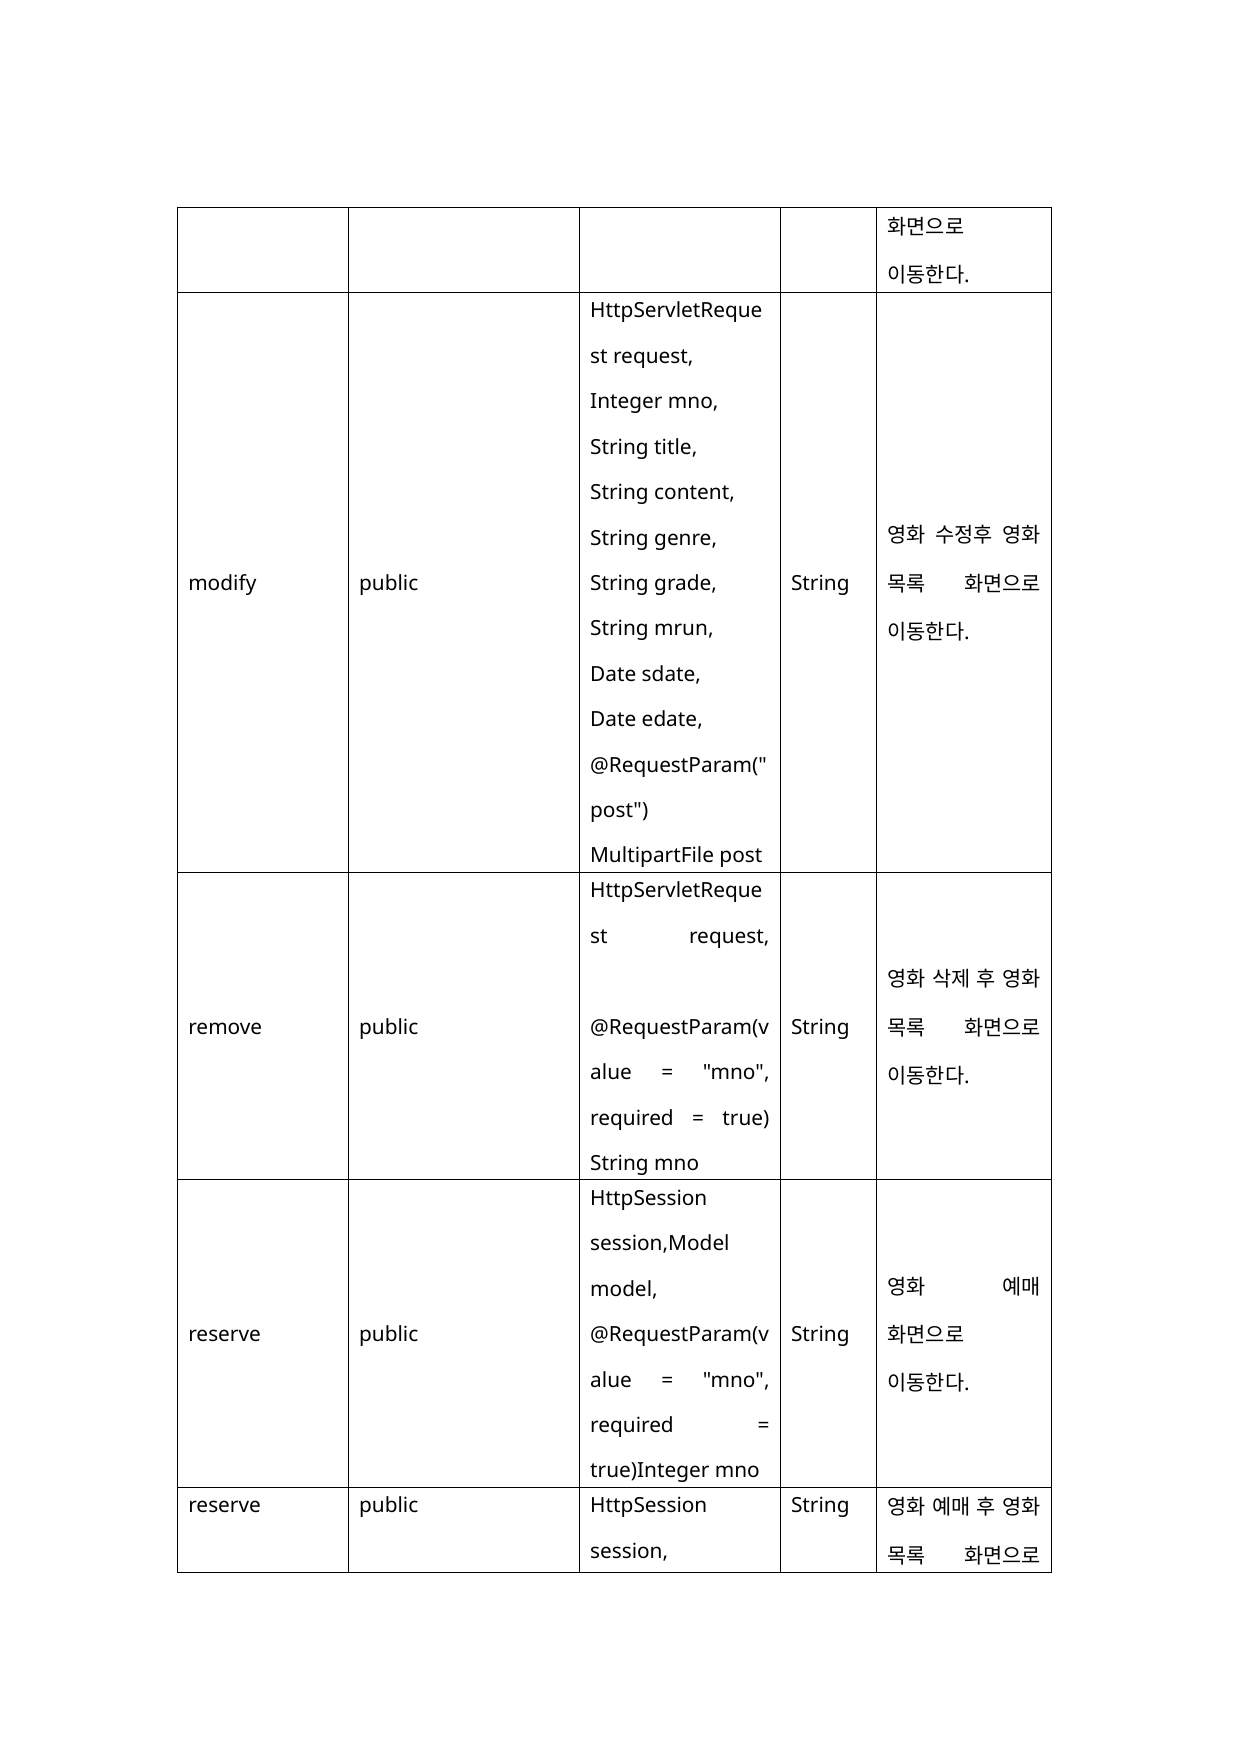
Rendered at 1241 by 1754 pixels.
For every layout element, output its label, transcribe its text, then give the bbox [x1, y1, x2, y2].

table_cell [349, 208, 579, 292]
table_cell 영화 예매 화면으로 이동한다. [877, 1180, 1051, 1487]
table_cell HttpServletRequest request, @RequestParam(value = "mno", required = true) String mno [580, 873, 780, 1179]
table_cell String [781, 1180, 876, 1487]
table_cell 화면으로 이동한다. [877, 208, 1051, 292]
table_cell 영화 예매 후 영화 목록 화면으로 [877, 1488, 1051, 1572]
table_cell public [349, 1488, 579, 1572]
table_cell modify [178, 293, 348, 872]
table_cell public [349, 1180, 579, 1487]
table_cell HttpSession session, [580, 1488, 780, 1572]
table_cell HttpSession session,Model model, @RequestParam(value = "mno", required = true)Integer mno [580, 1180, 780, 1487]
table_cell reserve [178, 1488, 348, 1572]
table_cell public [349, 293, 579, 872]
table_cell [178, 208, 348, 292]
table_cell 영화 삭제 후 영화 목록 화면으로 이동한다. [877, 873, 1051, 1179]
table_cell reserve [178, 1180, 348, 1487]
table_cell String [781, 873, 876, 1179]
table_cell remove [178, 873, 348, 1179]
table_cell String [781, 293, 876, 872]
table_cell String [781, 1488, 876, 1572]
table_cell HttpServletRequest request, Integer mno, String title, String content, String genre, String grade, String mrun, Date sdate, Date edate, @RequestParam("post") MultipartFile post [580, 293, 780, 872]
table_cell public [349, 873, 579, 1179]
table_cell [781, 208, 876, 292]
table_cell 영화 수정후 영화 목록 화면으로 이동한다. [877, 293, 1051, 872]
table_cell [580, 208, 780, 292]
